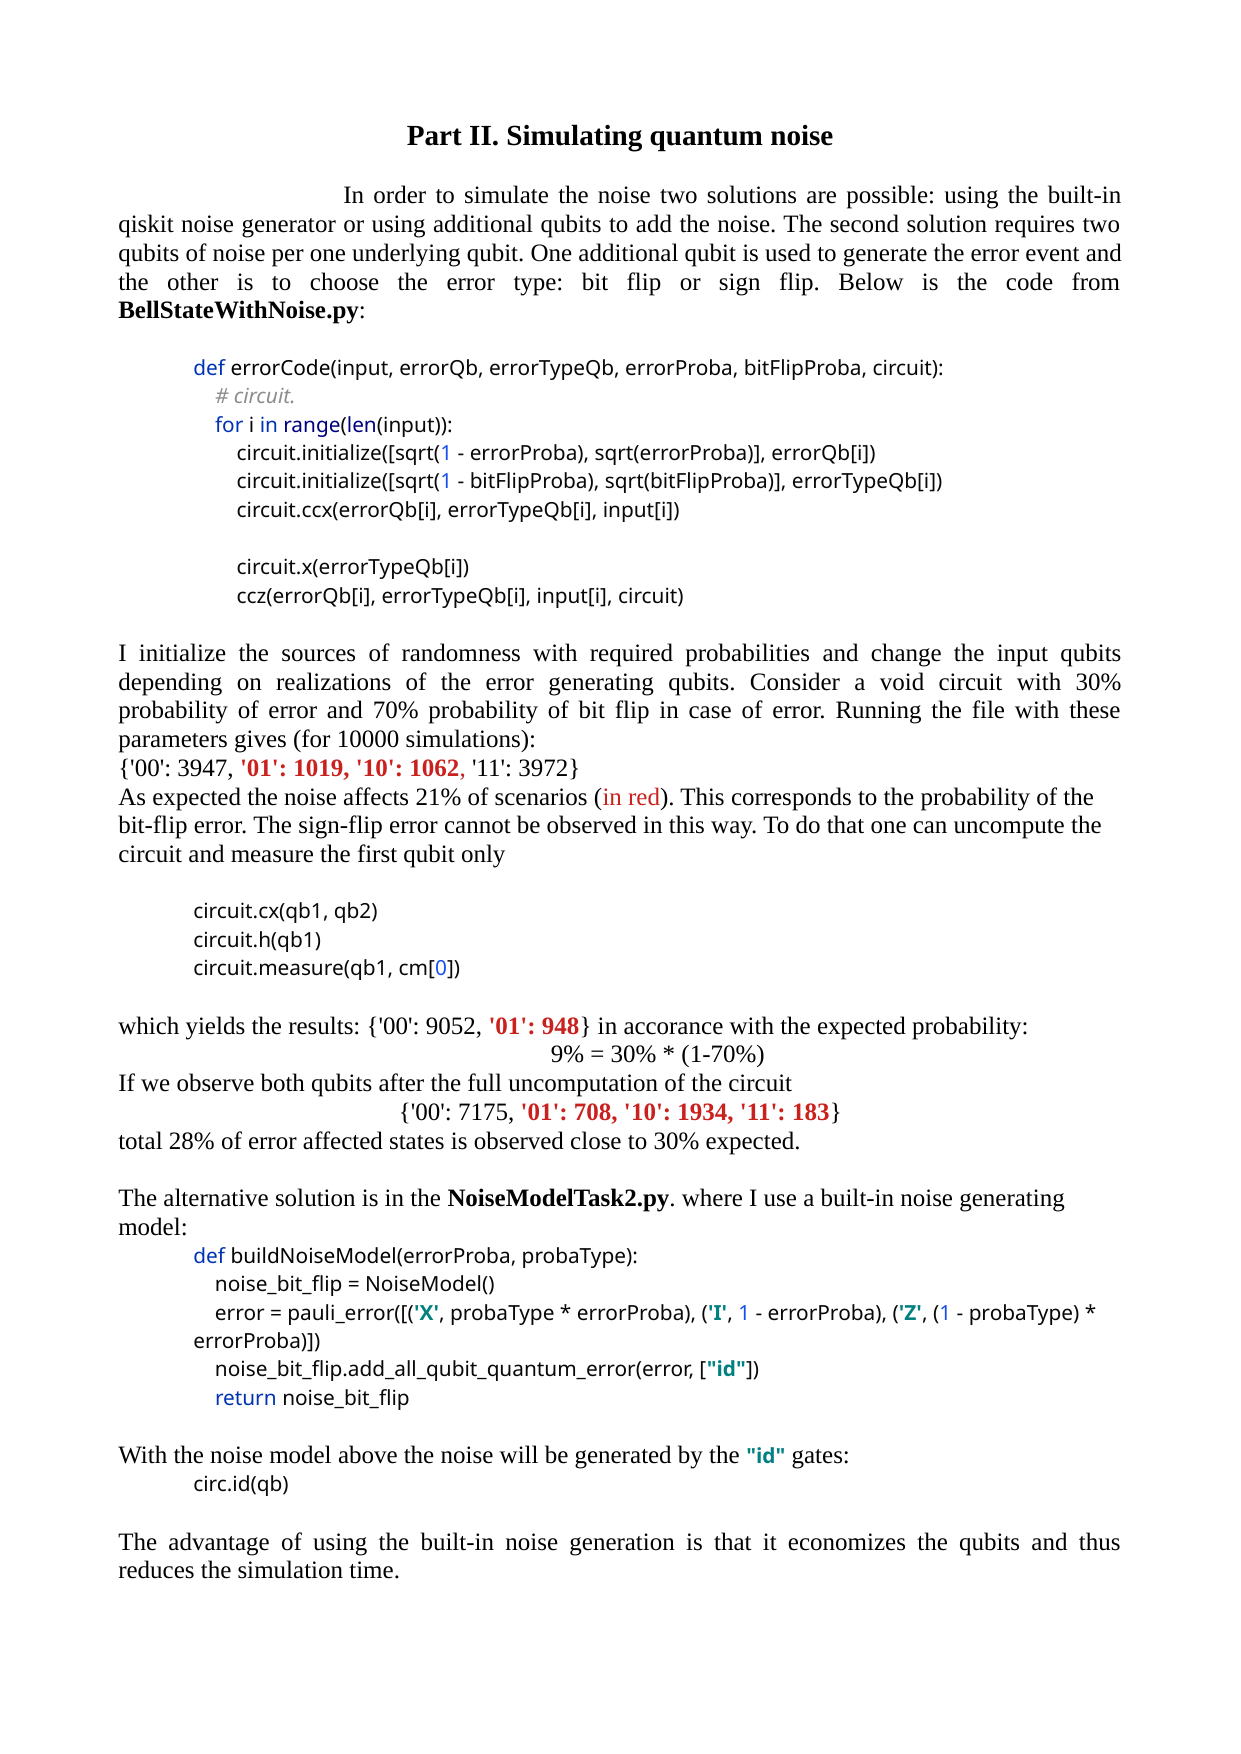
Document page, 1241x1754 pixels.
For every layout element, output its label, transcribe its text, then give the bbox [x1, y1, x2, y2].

text As expected the noise affects 21% of scenarios (in red). This corresponds to the probability of the bit-flip error. The sign-flip error cannot be observed in this way. To do that one can uncompute the circuit and measure the first qubit only [118, 782, 1122, 868]
text def errorCode(input, errorQb, errorTypeQb, errorProba, bitFlipProba, circuit): # circuit. for i in range(len(input)): circuit.initialize([sqrt(1 - errorProba), sqrt(errorProba)], errorQb[i]) circuit.initialize([sqrt(1 - bitFlipProba), sqrt(bitFlipProba)], errorTypeQb[i]) circuit.ccx(errorQb[i], errorTypeQb[i], input[i]) circuit.x(errorTypeQb[i]) ccz(errorQb[i], errorTypeQb[i], input[i], circuit) [193, 353, 1122, 609]
text In order to simulate the noise two solutions are possible: using the built-in qiskit noise generator or using additional qubits to add the noise. The second solution requires two qubits of noise per one underlying qubit. One additional qubit is used to generate the error event and the other is to choose the error type: bit flip or sign flip. Below is the code from BellStateWithNoise.py: [118, 180, 1122, 324]
text circuit.cx(qb1, qb2) circuit.h(qb1) circuit.measure(qb1, cm[0]) [193, 897, 1122, 982]
text circ.id(qb) [193, 1469, 1122, 1527]
text With the noise model above the noise will be generated by the "id" gates: [118, 1440, 1122, 1469]
text Part II. Simulating quantum noise [118, 118, 1122, 152]
text {'00': 7175, '01': 708, '10': 1934, '11': 183} [118, 1097, 1122, 1126]
text If we observe both qubits after the full uncomputation of the circuit [118, 1068, 1122, 1097]
text total 28% of error affected states is observed close to 30% expected. [118, 1126, 1122, 1154]
text 9% = 30% * (1-70%) [118, 1039, 1122, 1068]
text The alternative solution is in the NoiseModelTask2.py. where I use a built-in noise generating model: [118, 1183, 1122, 1241]
text def buildNoiseModel(errorProba, probaType): noise_bit_flip = NoiseModel() error = pauli_error([('X', probaType * errorProba), ('I', 1 - errorProba), ('Z', (1 - probaType) * errorProba)]) noise_bit_flip.add_all_qubit_quantum_error(error, ["id"]) return noise_bit_flip [193, 1241, 1122, 1440]
text {'00': 3947, '01': 1019, '10': 1062, '11': 3972} [118, 753, 1122, 782]
text The advantage of using the built-in noise generation is that it economizes the qubits and thus reduces the simulation time. [118, 1527, 1122, 1584]
text I initialize the sources of randomness with required probabilities and change the input qubits depending on realizations of the error generating qubits. Consider a void circuit with 30% probability of error and 70% probability of bit flip in case of error. Running the file with these parameters gives (for 10000 simulations): [118, 638, 1122, 753]
text which yields the results: {'00': 9052, '01': 948} in accorance with the expected probability: [118, 1011, 1122, 1039]
